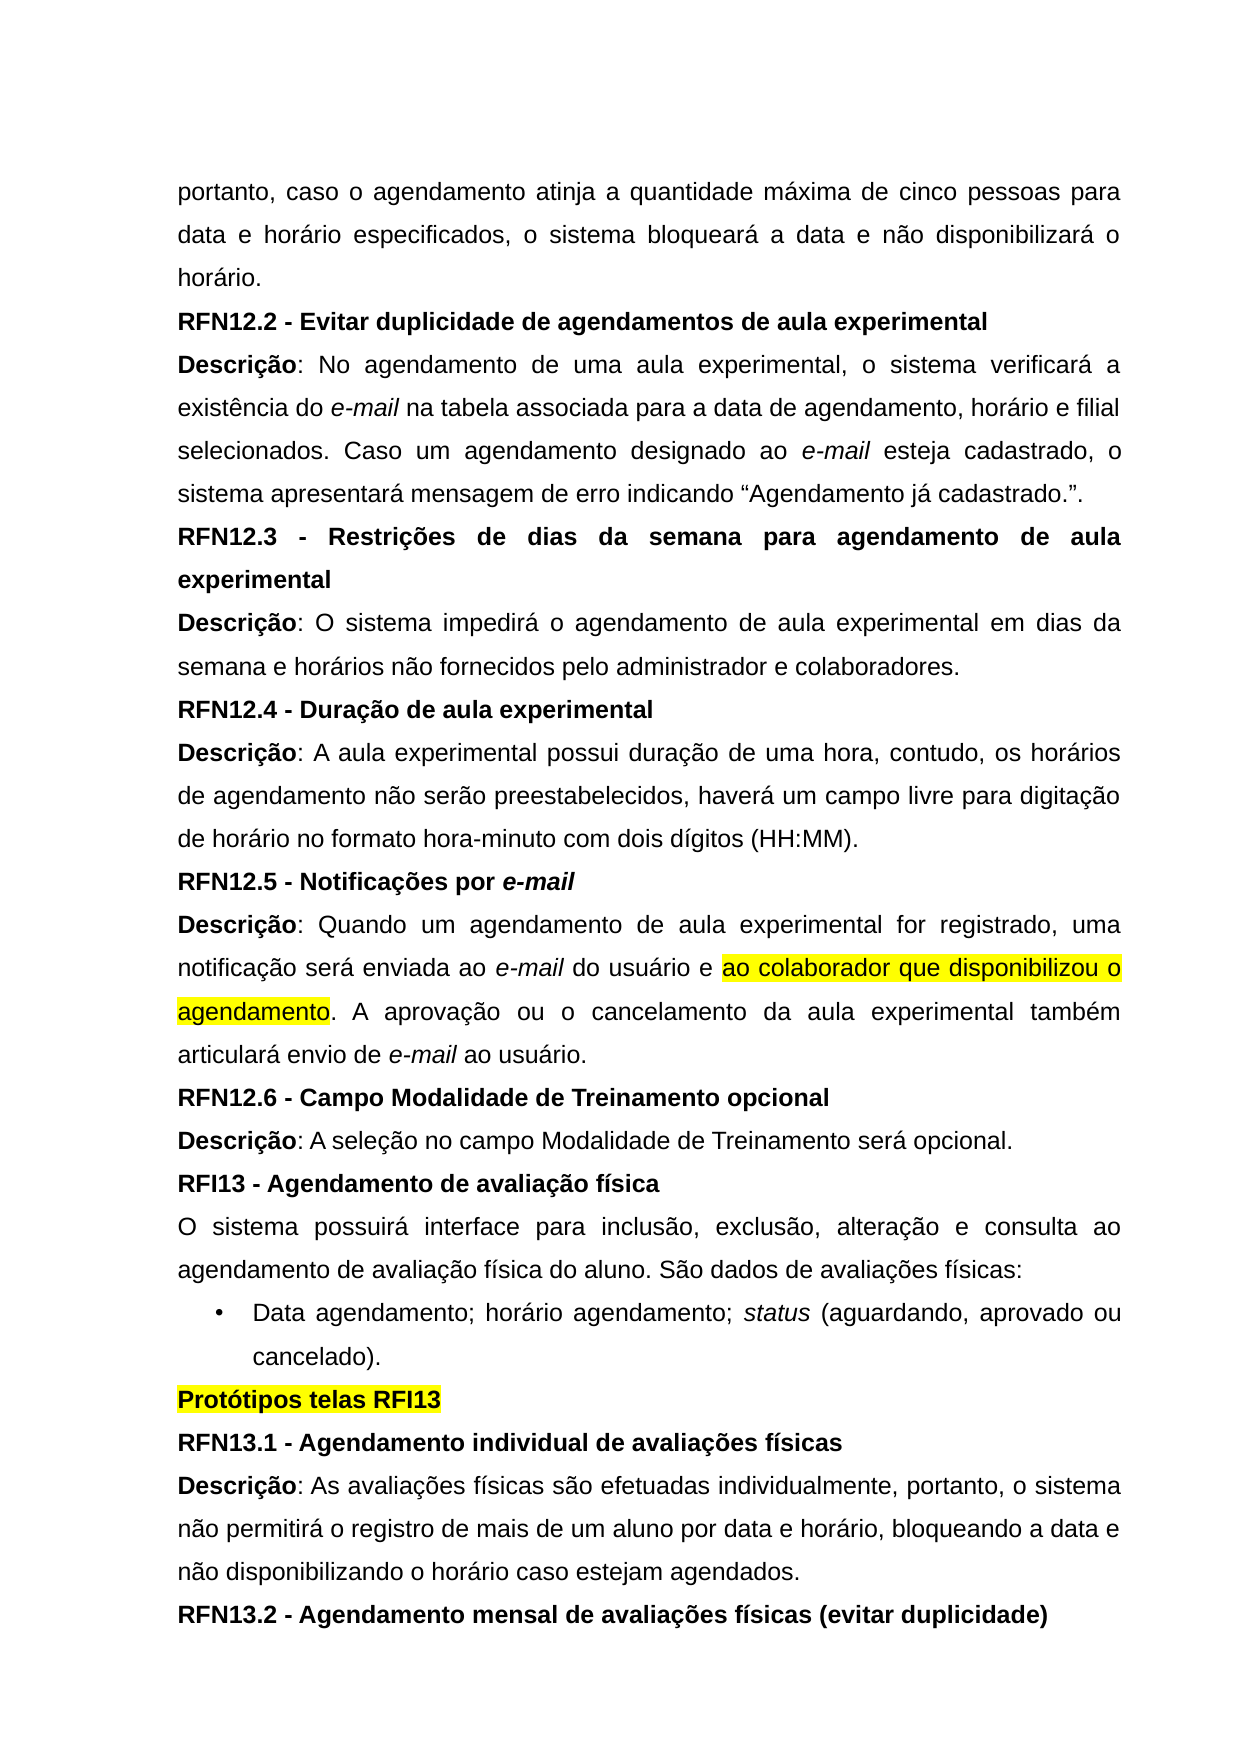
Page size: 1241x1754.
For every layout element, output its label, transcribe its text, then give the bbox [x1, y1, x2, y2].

text O sistema possuirá interface para inclusão, exclusão, alteração e consulta ao agendamento de avaliação física do aluno. São dados de avaliações físicas: [177, 1212, 1122, 1284]
text RFN12.6 - Campo Modalidade de Treinamento opcional [177, 1083, 1122, 1112]
text portanto, caso o agendamento atinja a quantidade máxima de cinco pessoas para data e horário especificados, o sistema bloqueará a data e não disponibilizará o horário. [177, 177, 1122, 292]
text RFN12.3 - Restrições de dias da semana para agendamento de aula experimental [177, 522, 1122, 594]
text Descrição: A seleção no campo Modalidade de Treinamento será opcional. [177, 1126, 1122, 1155]
list Data agendamento; horário agendamento; status (aguardando, aprovado ou cancelado). [215, 1298, 1122, 1370]
text Descrição: O sistema impedirá o agendamento de aula experimental em dias da semana e horários não fornecidos pelo administrador e colaboradores. [177, 608, 1122, 680]
text Protótipos telas RFI13 [177, 1385, 1122, 1413]
text RFN12.2 - Evitar duplicidade de agendamentos de aula experimental [177, 307, 1122, 335]
text RFN13.1 - Agendamento individual de avaliações físicas [177, 1428, 1122, 1457]
text RFN12.5 - Notificações por e-mail [177, 867, 1122, 896]
text Descrição: Quando um agendamento de aula experimental for registrado, uma notificação será enviada ao e-mail do usuário e ao colaborador que disponibilizou o agendamento. A aprovação ou o cancelamento da aula experimental também articulará envio de e-mail ao usuário. [177, 910, 1122, 1068]
text RFN12.4 - Duração de aula experimental [177, 695, 1122, 723]
text Descrição: A aula experimental possui duração de uma hora, contudo, os horários de agendamento não serão preestabelecidos, haverá um campo livre para digitação de horário no formato hora-minuto com dois dígitos (HH:MM). [177, 738, 1122, 853]
text RFN13.2 - Agendamento mensal de avaliações físicas (evitar duplicidade) [177, 1600, 1122, 1629]
text Descrição: No agendamento de uma aula experimental, o sistema verificará a existência do e-mail na tabela associada para a data de agendamento, horário e filial selecionados. Caso um agendamento designado ao e-mail esteja cadastrado, o sistema apresentará mensagem de erro indicando “Agendamento já cadastrado.”. [177, 350, 1122, 508]
text Descrição: As avaliações físicas são efetuadas individualmente, portanto, o sistema não permitirá o registro de mais de um aluno por data e horário, bloqueando a data e não disponibilizando o horário caso estejam agendados. [177, 1471, 1122, 1586]
text RFI13 - Agendamento de avaliação física [177, 1169, 1122, 1198]
